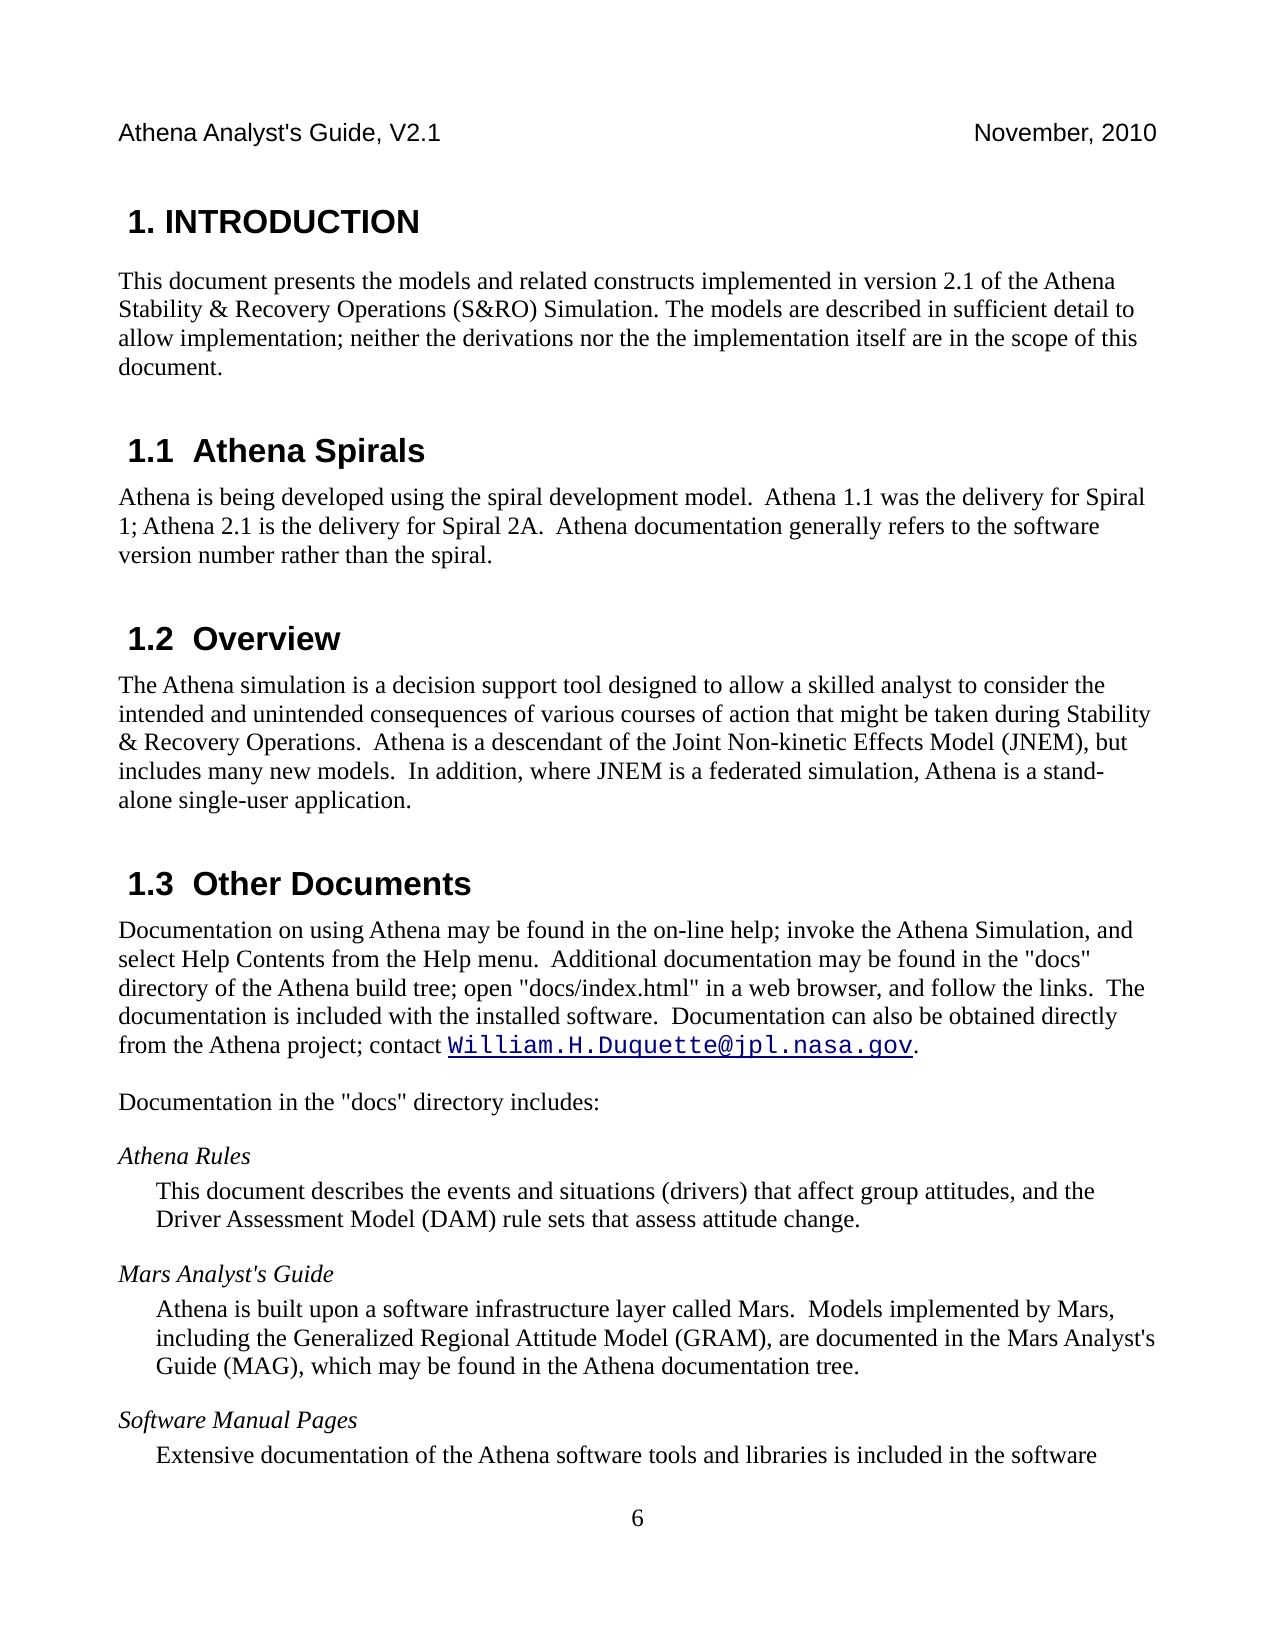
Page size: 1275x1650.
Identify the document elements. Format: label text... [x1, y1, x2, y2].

text Documentation in the "docs" directory includes: [118, 1087, 1157, 1115]
subtitle Overview [118, 619, 1157, 657]
text The Athena simulation is a decision support tool designed to allow a skilled analyst to consider the intended and unintended consequences of various courses of action that might be taken during Stability & Recovery Operations. Athena is a descendant of the Joint Non-kinetic Effects Model (JNEM), but includes many new models. In addition, where JNEM is a federated simulation, Athena is a stand-alone single-user application. [118, 670, 1157, 814]
text Athena Rules [118, 1141, 1157, 1169]
text Software Manual Pages [118, 1406, 1157, 1434]
subtitle Athena Spirals [118, 431, 1157, 470]
text This document presents the models and related constructs implemented in version 2.1 of the Athena Stability & Recovery Operations (S&RO) Simulation. The models are described in sufficient detail to allow implementation; neither the derivations nor the the implementation itself are in the scope of this document. [118, 266, 1157, 381]
text This document describes the events and situations (drivers) that affect group attitudes, and the Driver Assessment Model (DAM) rule sets that assess attitude change. [156, 1176, 1157, 1233]
text Extensive documentation of the Athena software tools and libraries is included in the software [156, 1441, 1157, 1469]
subtitle Other Documents [118, 864, 1157, 903]
text Athena is being developed using the spiral development model. Athena 1.1 was the delivery for Spiral 1; Athena 2.1 is the delivery for Spiral 2A. Athena documentation generally refers to the software version number rather than the spiral. [118, 482, 1157, 568]
text Athena is built upon a software infrastructure layer called Mars. Models implemented by Mars, including the Generalized Regional Attitude Model (GRAM), are documented in the Mars Analyst's Guide (MAG), which may be found in the Athena documentation tree. [156, 1294, 1157, 1380]
text Documentation on using Athena may be found in the on-line help; invoke the Athena Simulation, and select Help Contents from the Help menu. Additional documentation may be found in the "docs" directory of the Athena build tree; open "docs/index.html" in a web browser, and follow the links. The documentation is included with the installed software. Documentation can also be obtained directly from the Athena project; contact William.H.Duquette@jpl.nasa.gov. [118, 915, 1157, 1061]
subtitle Introduction [118, 202, 1157, 240]
text Mars Analyst's Guide [118, 1259, 1157, 1288]
